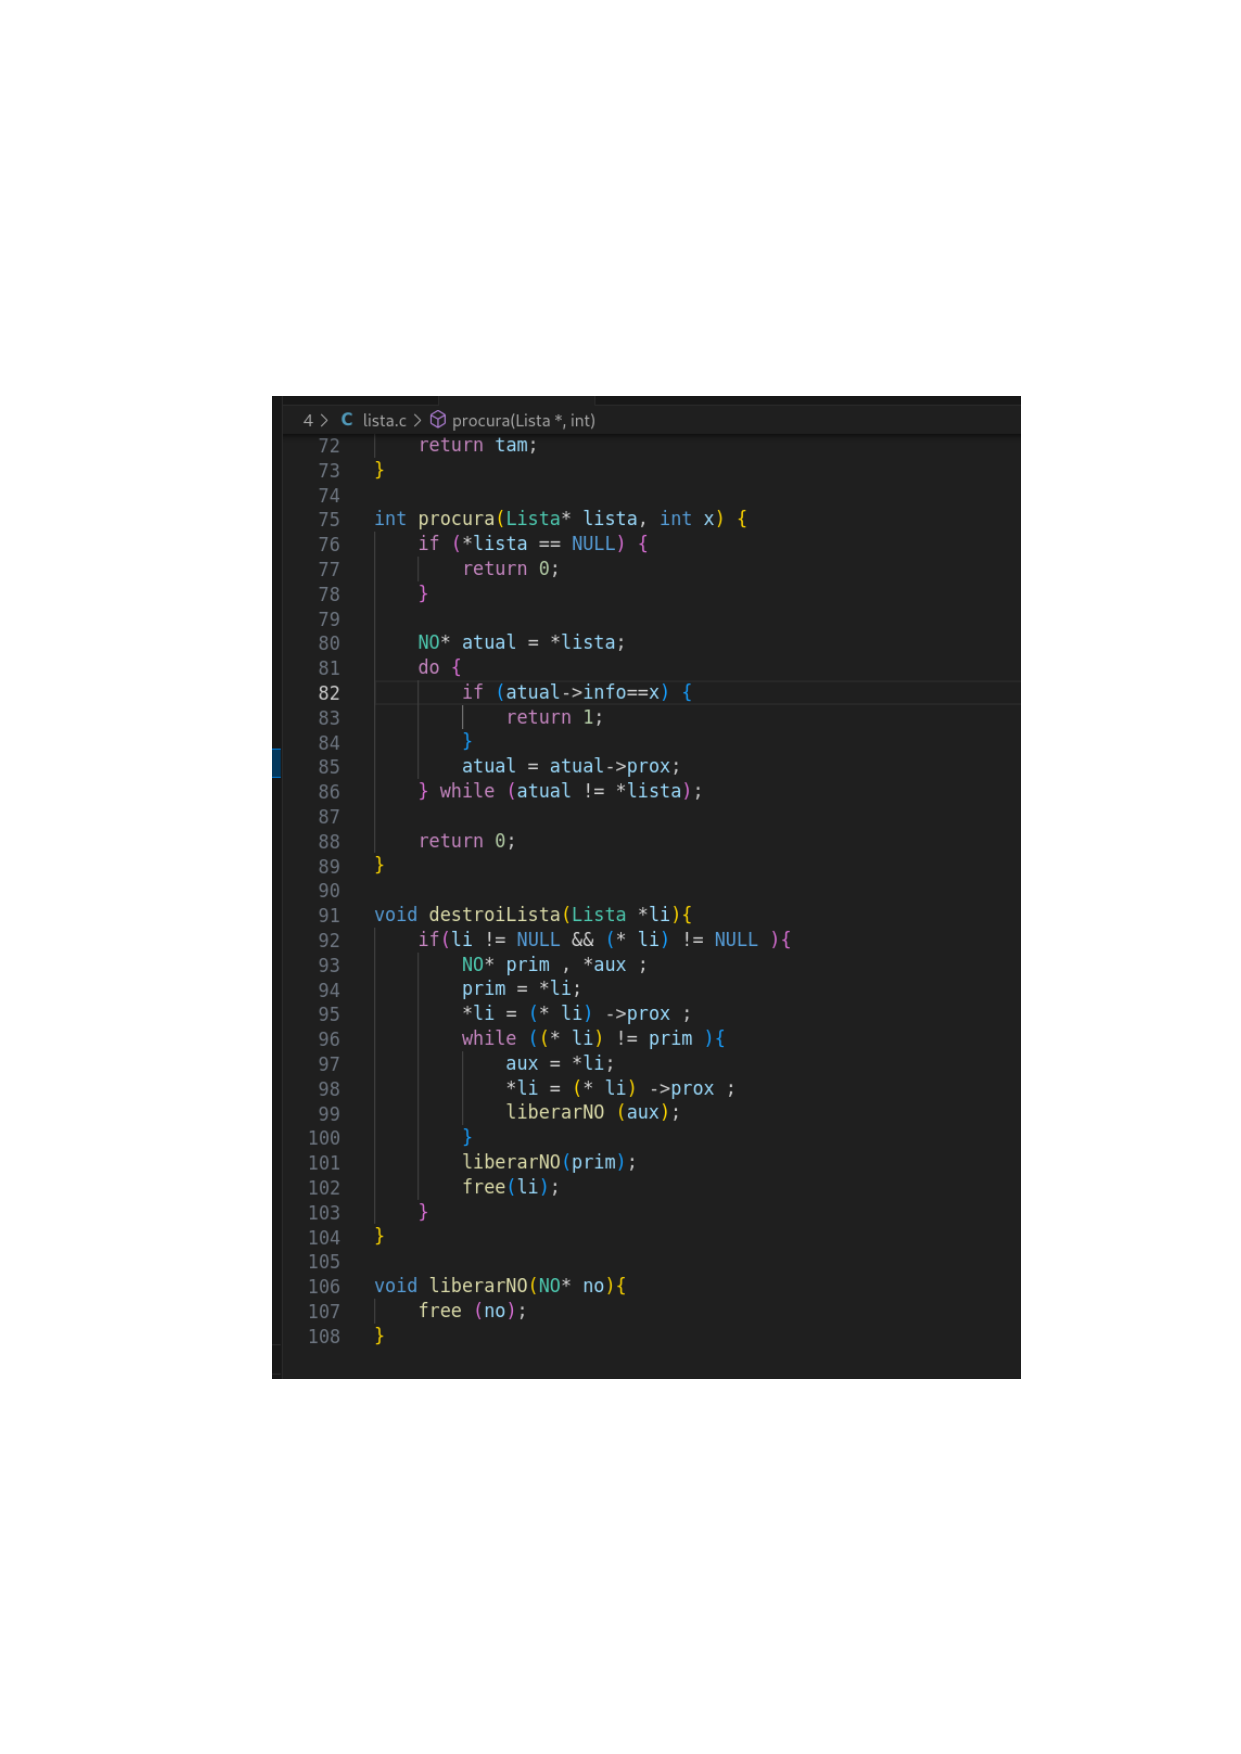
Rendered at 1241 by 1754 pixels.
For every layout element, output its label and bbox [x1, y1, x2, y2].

picture [272, 396, 1021, 1379]
